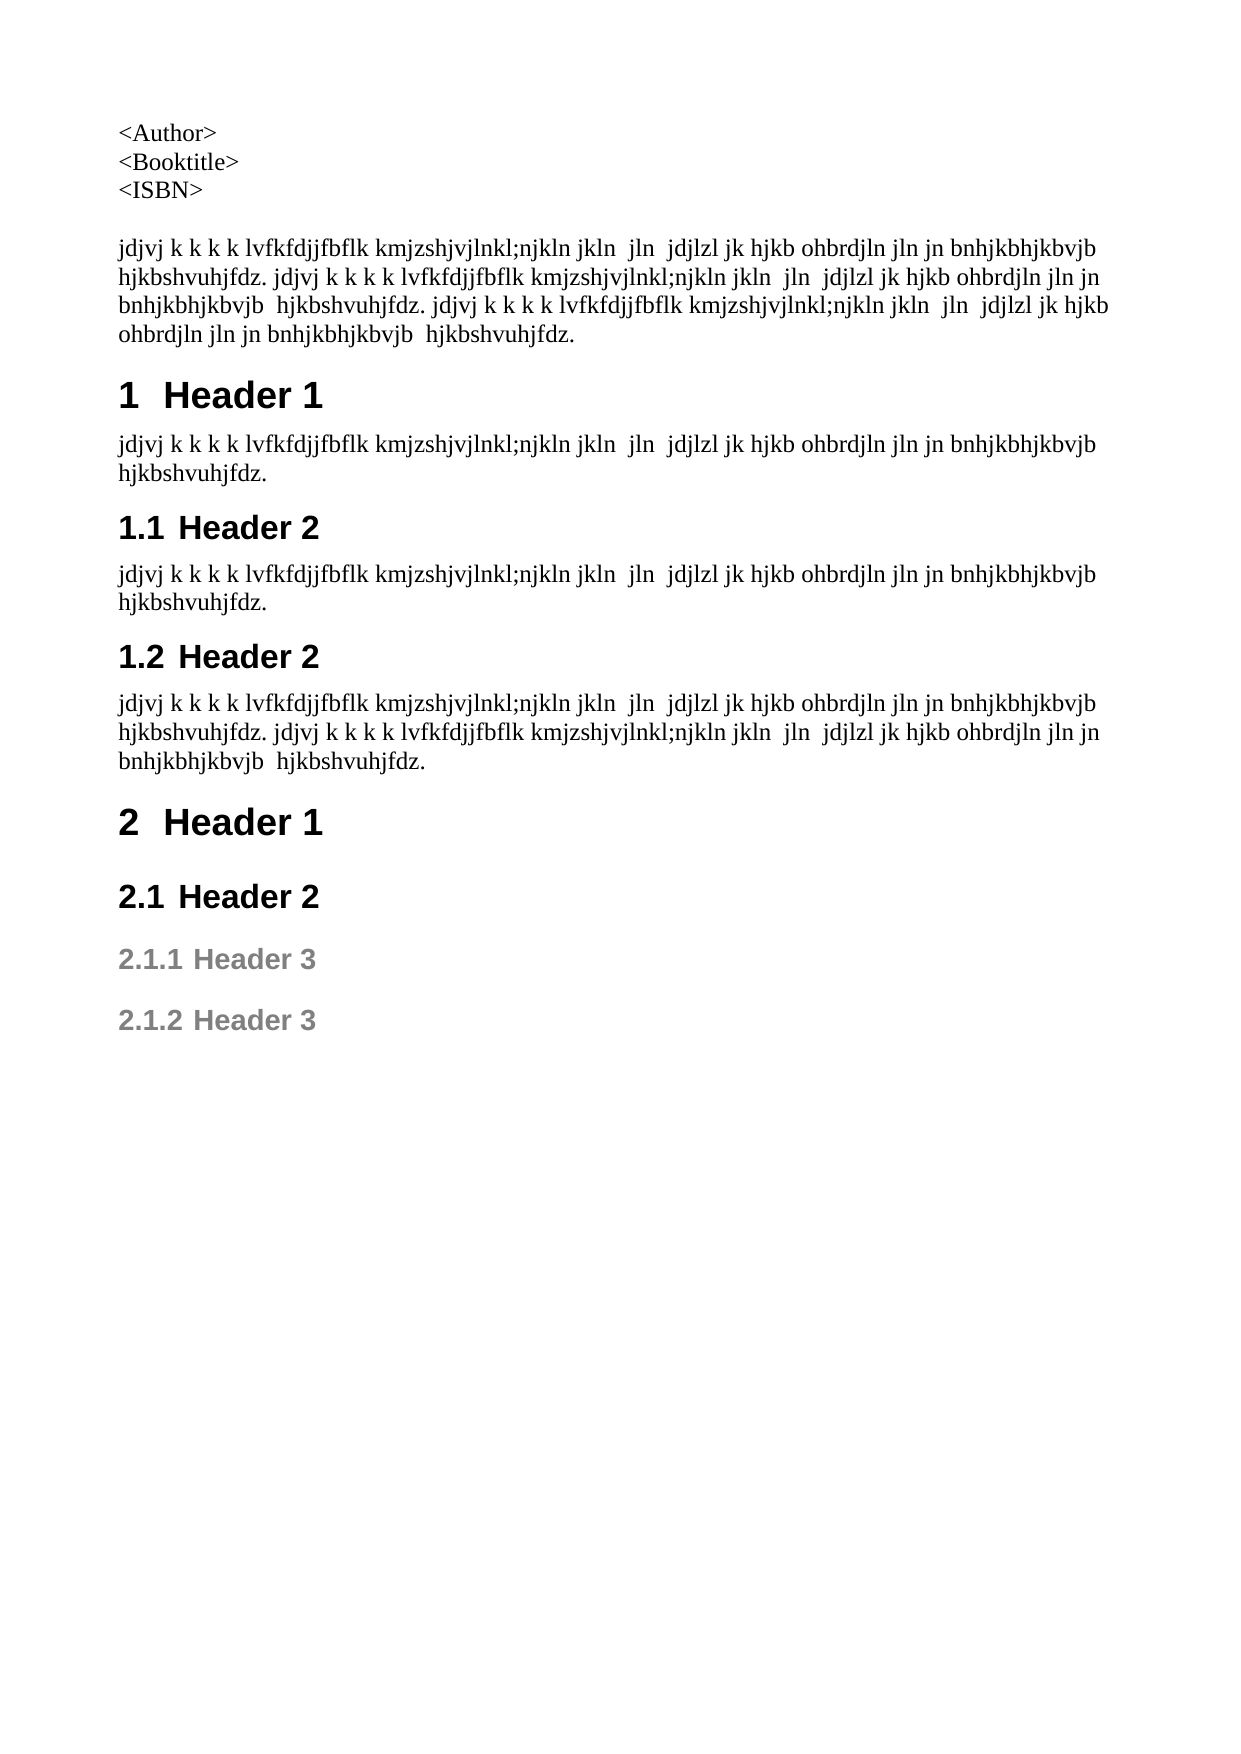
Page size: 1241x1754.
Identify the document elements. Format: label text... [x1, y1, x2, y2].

subtitle Header 1 [118, 799, 1122, 843]
text <Author> [118, 118, 1122, 147]
text jdjvj k k k k lvfkfdjjfbflk kmjzshjvjlnkl;njkln jkln jln jdjlzl jk hjkb ohbrdjln jln jn bnhjkbhjkbvjb hjkbshvuhjfdz. jdjvj k k k k lvfkfdjjfbflk kmjzshjvjlnkl;njkln jkln jln jdjlzl jk hjkb ohbrdjln jln jn bnhjkbhjkbvjb hjkbshvuhjfdz. [118, 688, 1122, 774]
text jdjvj k k k k lvfkfdjjfbflk kmjzshjvjlnkl;njkln jkln jln jdjlzl jk hjkb ohbrdjln jln jn bnhjkbhjkbvjb hjkbshvuhjfdz. [118, 559, 1122, 616]
subtitle Header 2 [118, 876, 1122, 915]
subtitle Header 2 [118, 637, 1122, 676]
subtitle Header 2 [118, 508, 1122, 546]
subtitle Header 3 [118, 1003, 1122, 1036]
text jdjvj k k k k lvfkfdjjfbflk kmjzshjvjlnkl;njkln jkln jln jdjlzl jk hjkb ohbrdjln jln jn bnhjkbhjkbvjb hjkbshvuhjfdz. [118, 429, 1122, 487]
subtitle Header 3 [118, 942, 1122, 976]
subtitle Header 1 [118, 373, 1122, 417]
text jdjvj k k k k lvfkfdjjfbflk kmjzshjvjlnkl;njkln jkln jln jdjlzl jk hjkb ohbrdjln jln jn bnhjkbhjkbvjb hjkbshvuhjfdz. jdjvj k k k k lvfkfdjjfbflk kmjzshjvjlnkl;njkln jkln jln jdjlzl jk hjkb ohbrdjln jln jn bnhjkbhjkbvjb hjkbshvuhjfdz. jdjvj k k k k lvfkfdjjfbflk kmjzshjvjlnkl;njkln jkln jln jdjlzl jk hjkb ohbrdjln jln jn bnhjkbhjkbvjb hjkbshvuhjfdz. [118, 233, 1122, 348]
text <ISBN> [118, 176, 1122, 204]
text <Booktitle> [118, 147, 1122, 176]
